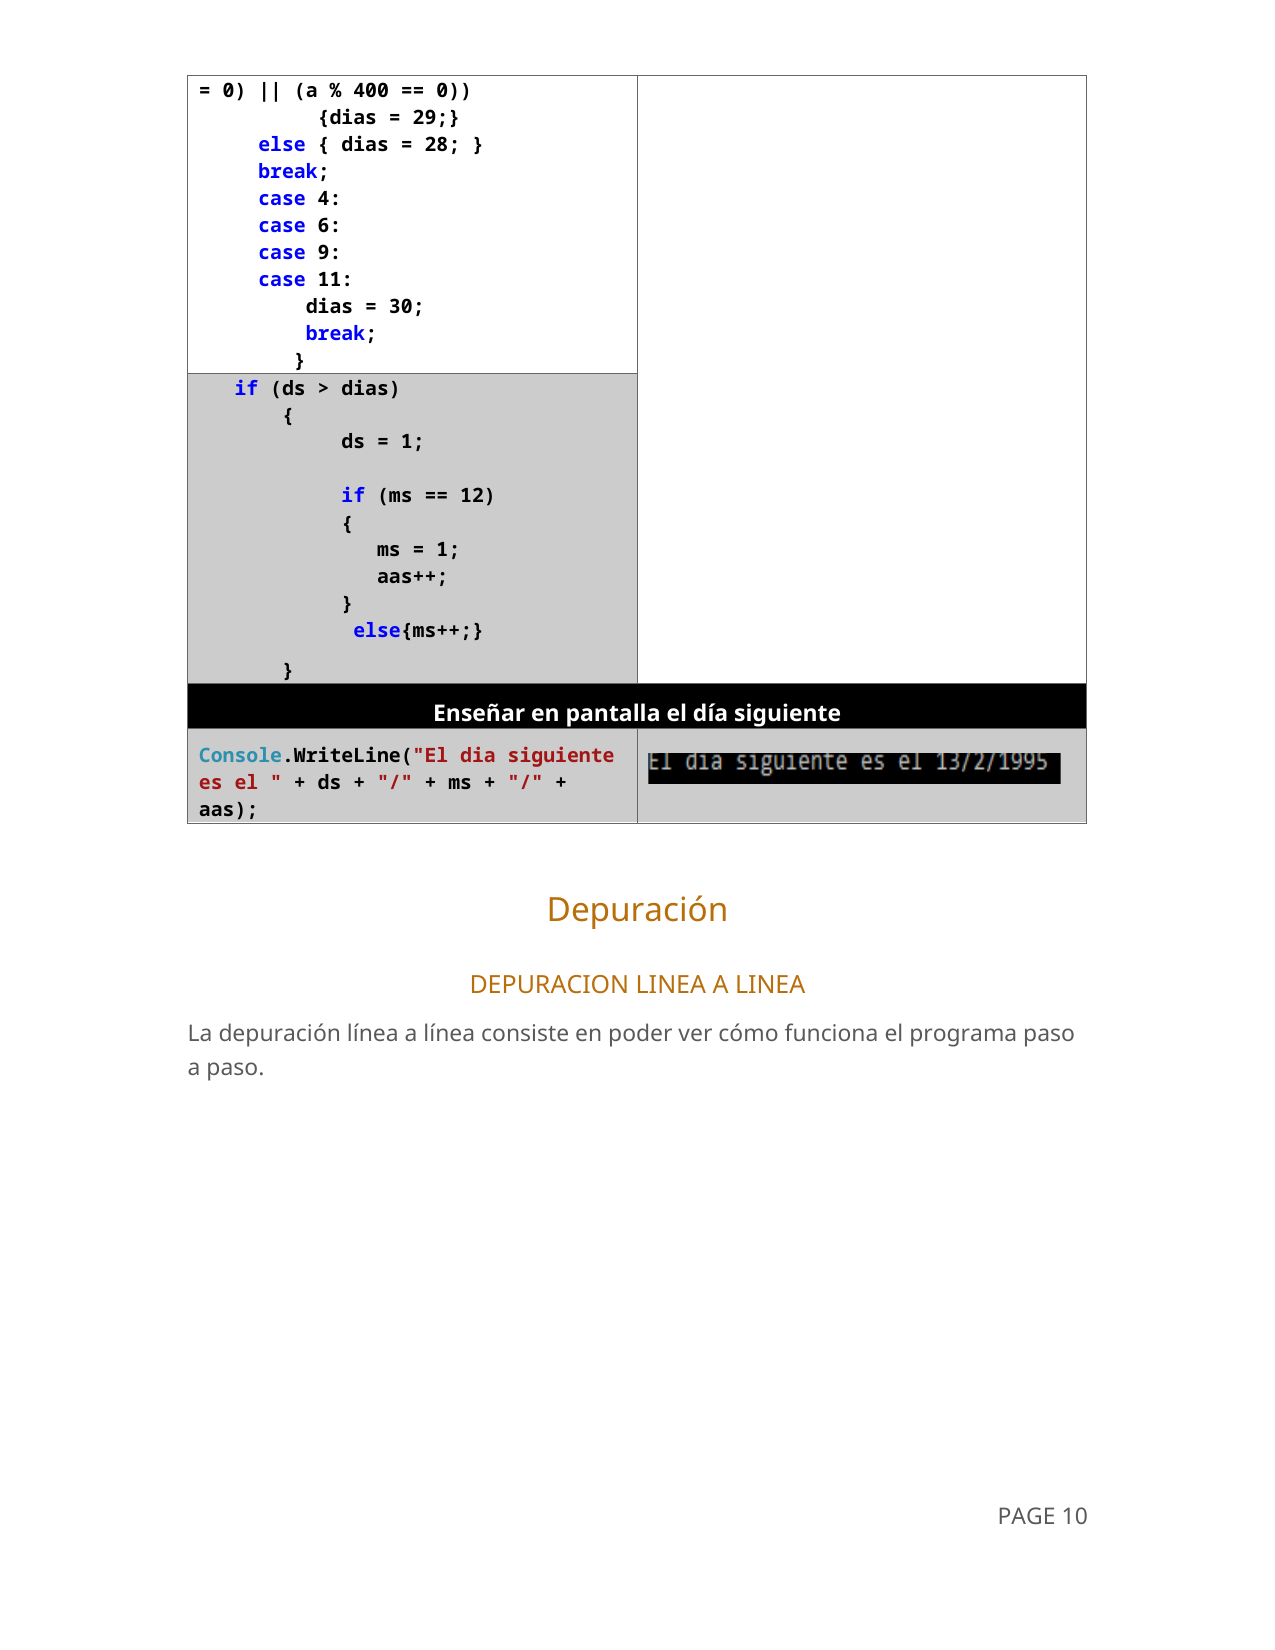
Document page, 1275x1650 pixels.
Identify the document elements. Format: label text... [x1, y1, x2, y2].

subtitle Depuracion linea a linea [187, 967, 1087, 1001]
text La depuración línea a línea consiste en poder ver cómo funciona el programa paso a paso. [187, 1017, 1087, 1083]
table_cell [638, 76, 1086, 683]
subtitle Depuración [187, 886, 1087, 931]
table_cell [638, 729, 1086, 822]
table_cell Console.WriteLine("El dia siguiente es el " + ds + "/" + ms + "/" + aas); [188, 729, 637, 822]
table_cell if (ds > dias) { ds = 1; if (ms == 12) { ms = 1; aas++; } else{ms++;} } [188, 374, 637, 683]
table_cell Enseñar en pantalla el día siguiente [188, 684, 1086, 728]
table_cell = 0) || (a % 400 == 0)) {dias = 29;} else { dias = 28; } break; case 4: case 6: case 9: case 11: dias = 30; break; } [188, 76, 637, 373]
